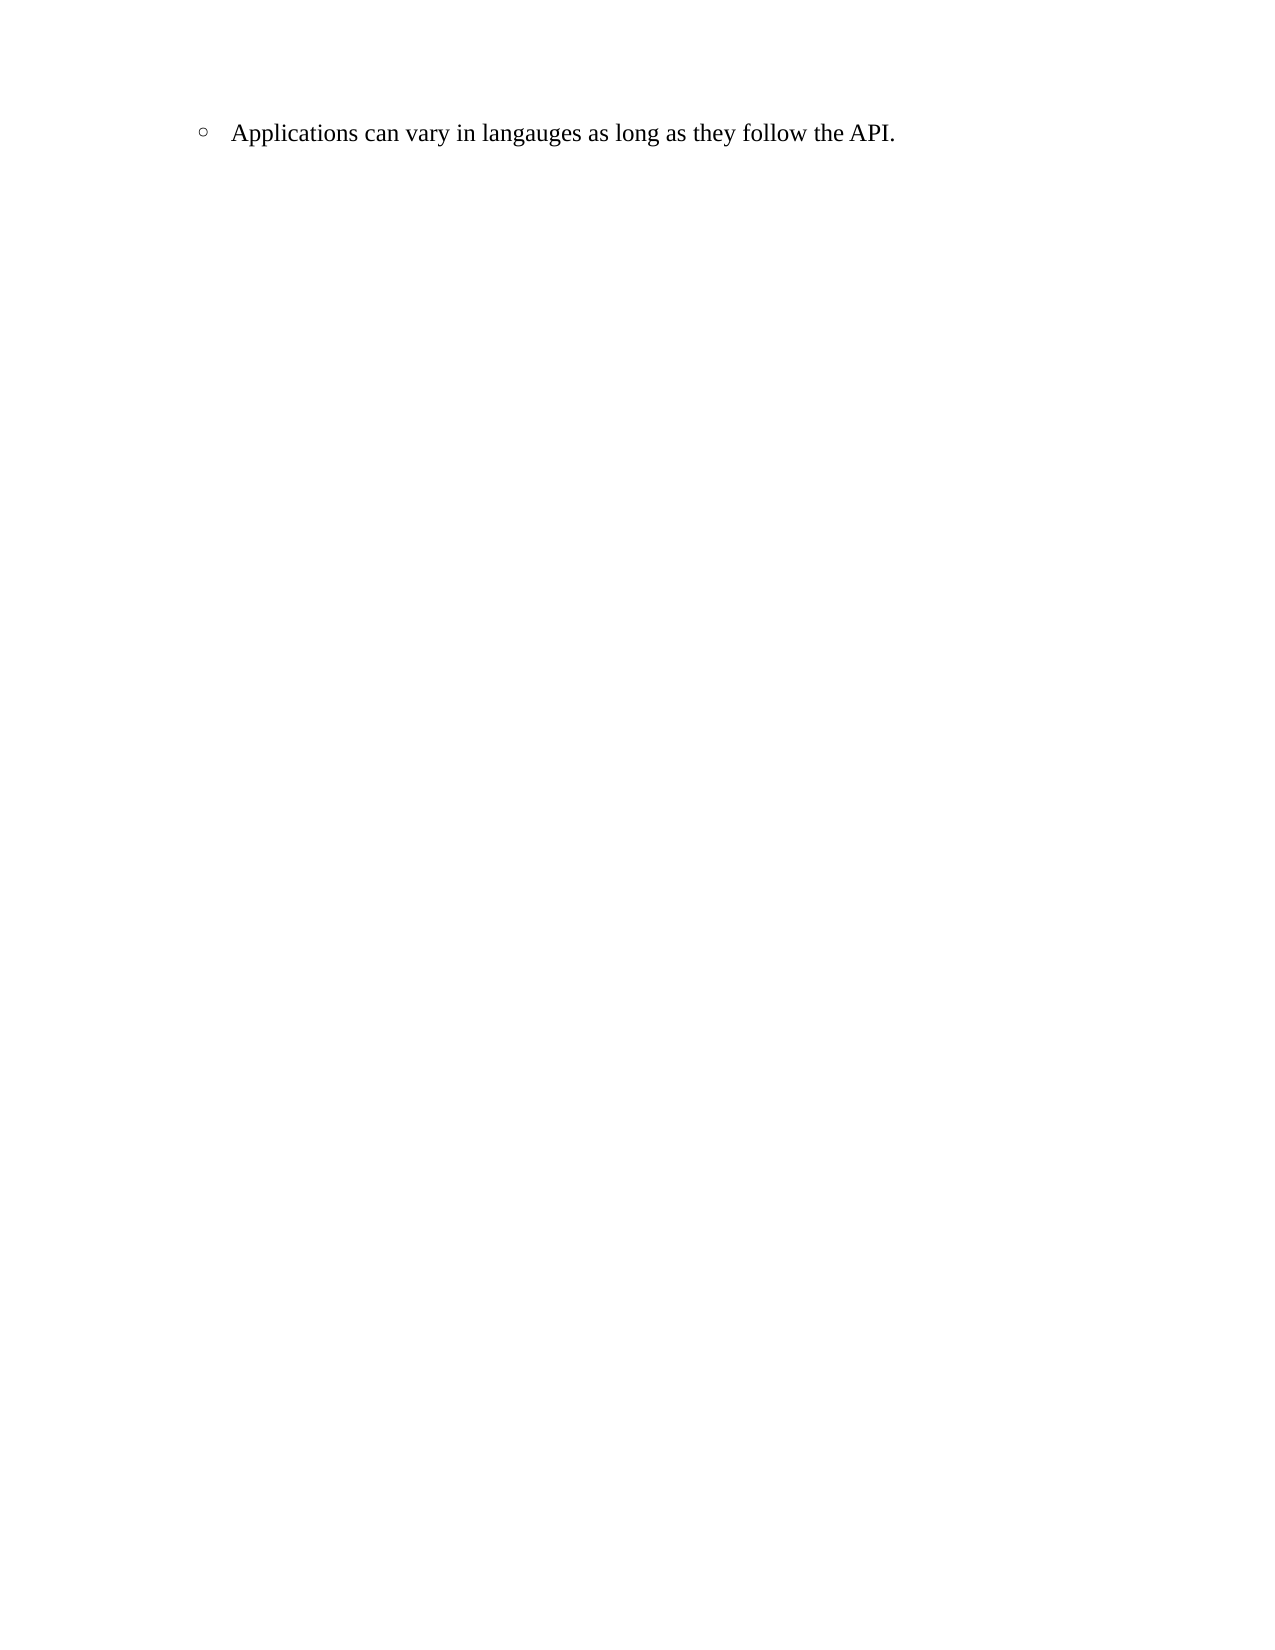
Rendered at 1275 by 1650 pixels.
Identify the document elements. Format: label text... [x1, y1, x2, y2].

list Applications can vary in langauges as long as they follow the API. [193, 118, 1157, 147]
